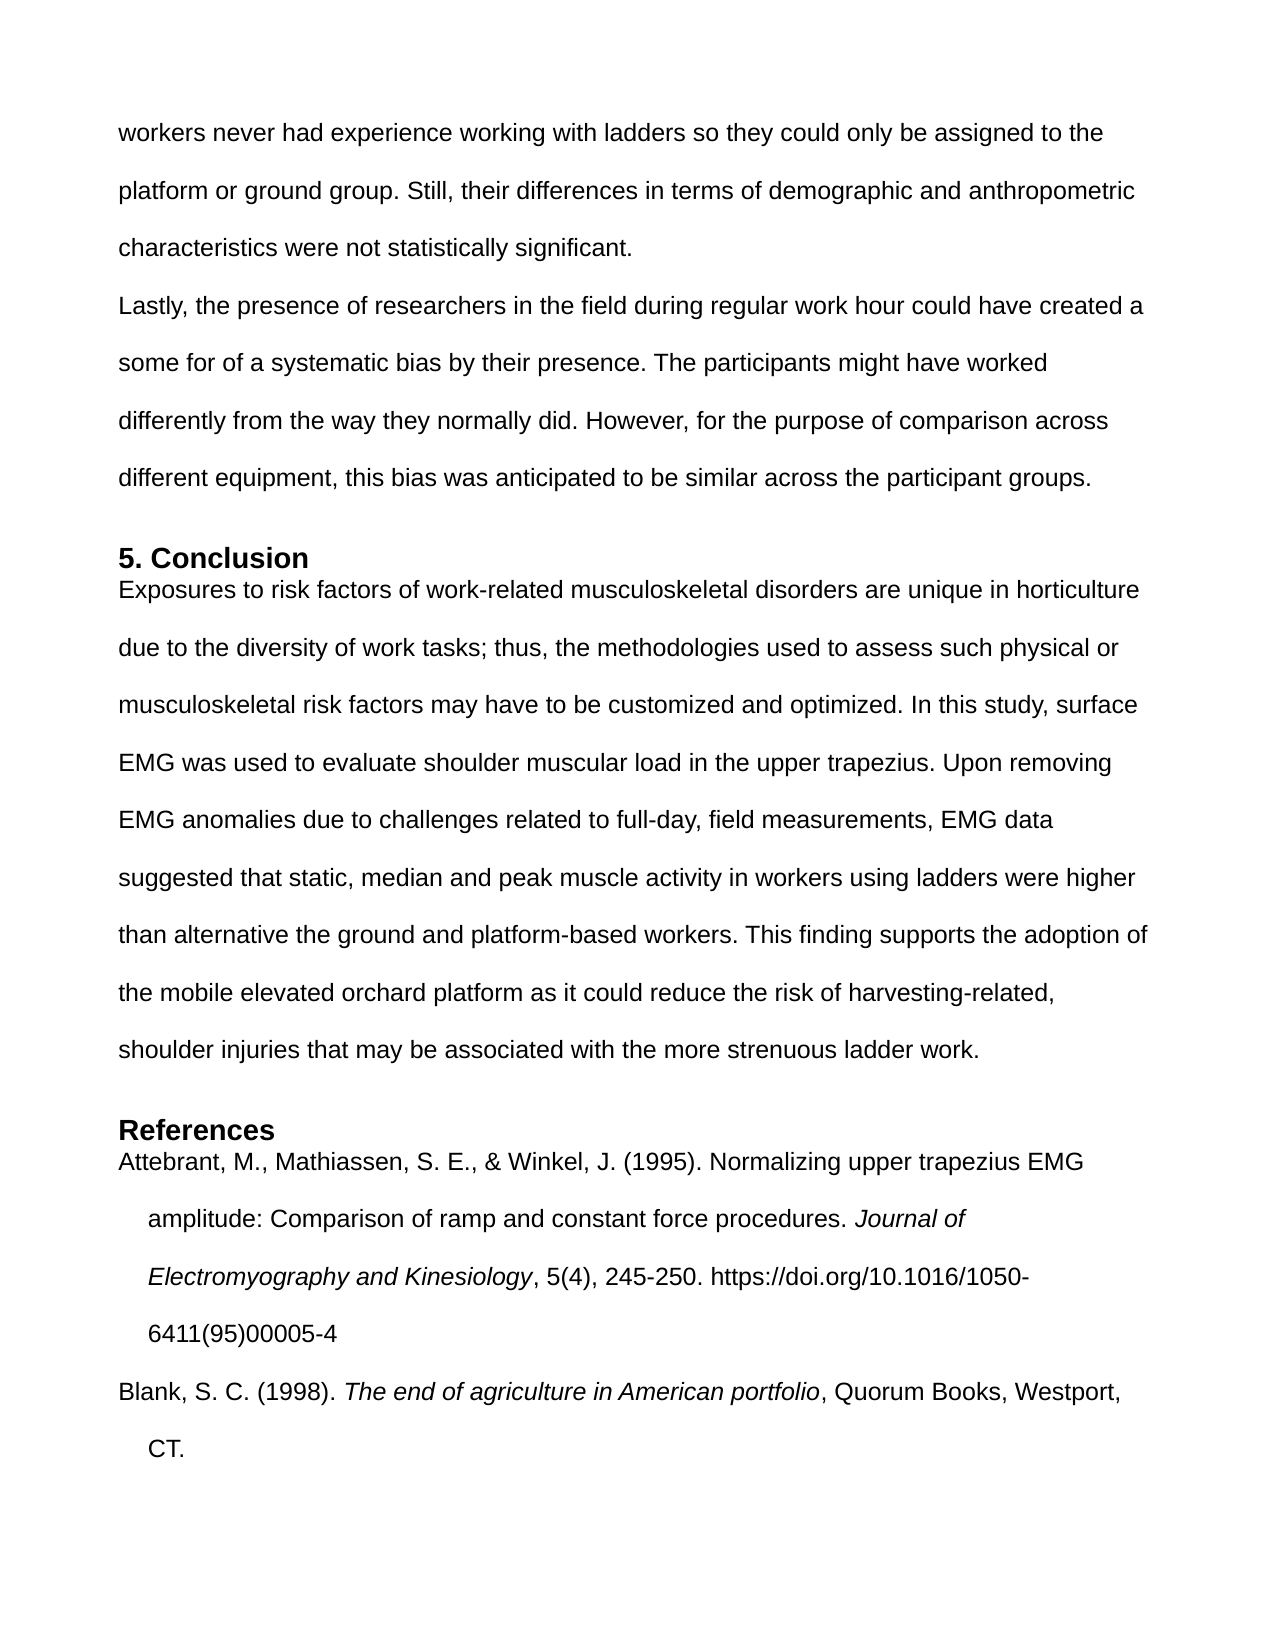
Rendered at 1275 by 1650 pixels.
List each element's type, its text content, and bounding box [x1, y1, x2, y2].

text Blank, S. C. (1998). The end of agriculture in American portfolio, Quorum Books, Westport, CT. [118, 1377, 1157, 1463]
text Lastly, the presence of researchers in the field during regular work hour could have created a some for of a systematic bias by their presence. The participants might have worked differently from the way they normally did. However, for the purpose of comparison across different equipment, this bias was anticipated to be similar across the participant groups. [118, 291, 1157, 492]
subtitle 5. Conclusion [118, 541, 1157, 575]
subtitle References [118, 1113, 1157, 1147]
text Attebrant, M., Mathiassen, S. E., & Winkel, J. (1995). Normalizing upper trapezius EMG amplitude: Comparison of ramp and constant force procedures. Journal of Electromyography and Kinesiology, 5(4), 245-250. https://doi.org/10.1016/1050-6411(95)00005-4 [118, 1147, 1157, 1348]
text Exposures to risk factors of work-related musculoskeletal disorders are unique in horticulture due to the diversity of work tasks; thus, the methodologies used to assess such physical or musculoskeletal risk factors may have to be customized and optimized. In this study, surface EMG was used to evaluate shoulder muscular load in the upper trapezius. Upon removing EMG anomalies due to challenges related to full-day, field measurements, EMG data suggested that static, median and peak muscle activity in workers using ladders were higher than alternative the ground and platform-based workers. This finding supports the adoption of the mobile elevated orchard platform as it could reduce the risk of harvesting-related, shoulder injuries that may be associated with the more strenuous ladder work. [118, 575, 1157, 1064]
text workers never had experience working with ladders so they could only be assigned to the platform or ground group. Still, their differences in terms of demographic and anthropometric characteristics were not statistically significant. [118, 118, 1157, 262]
